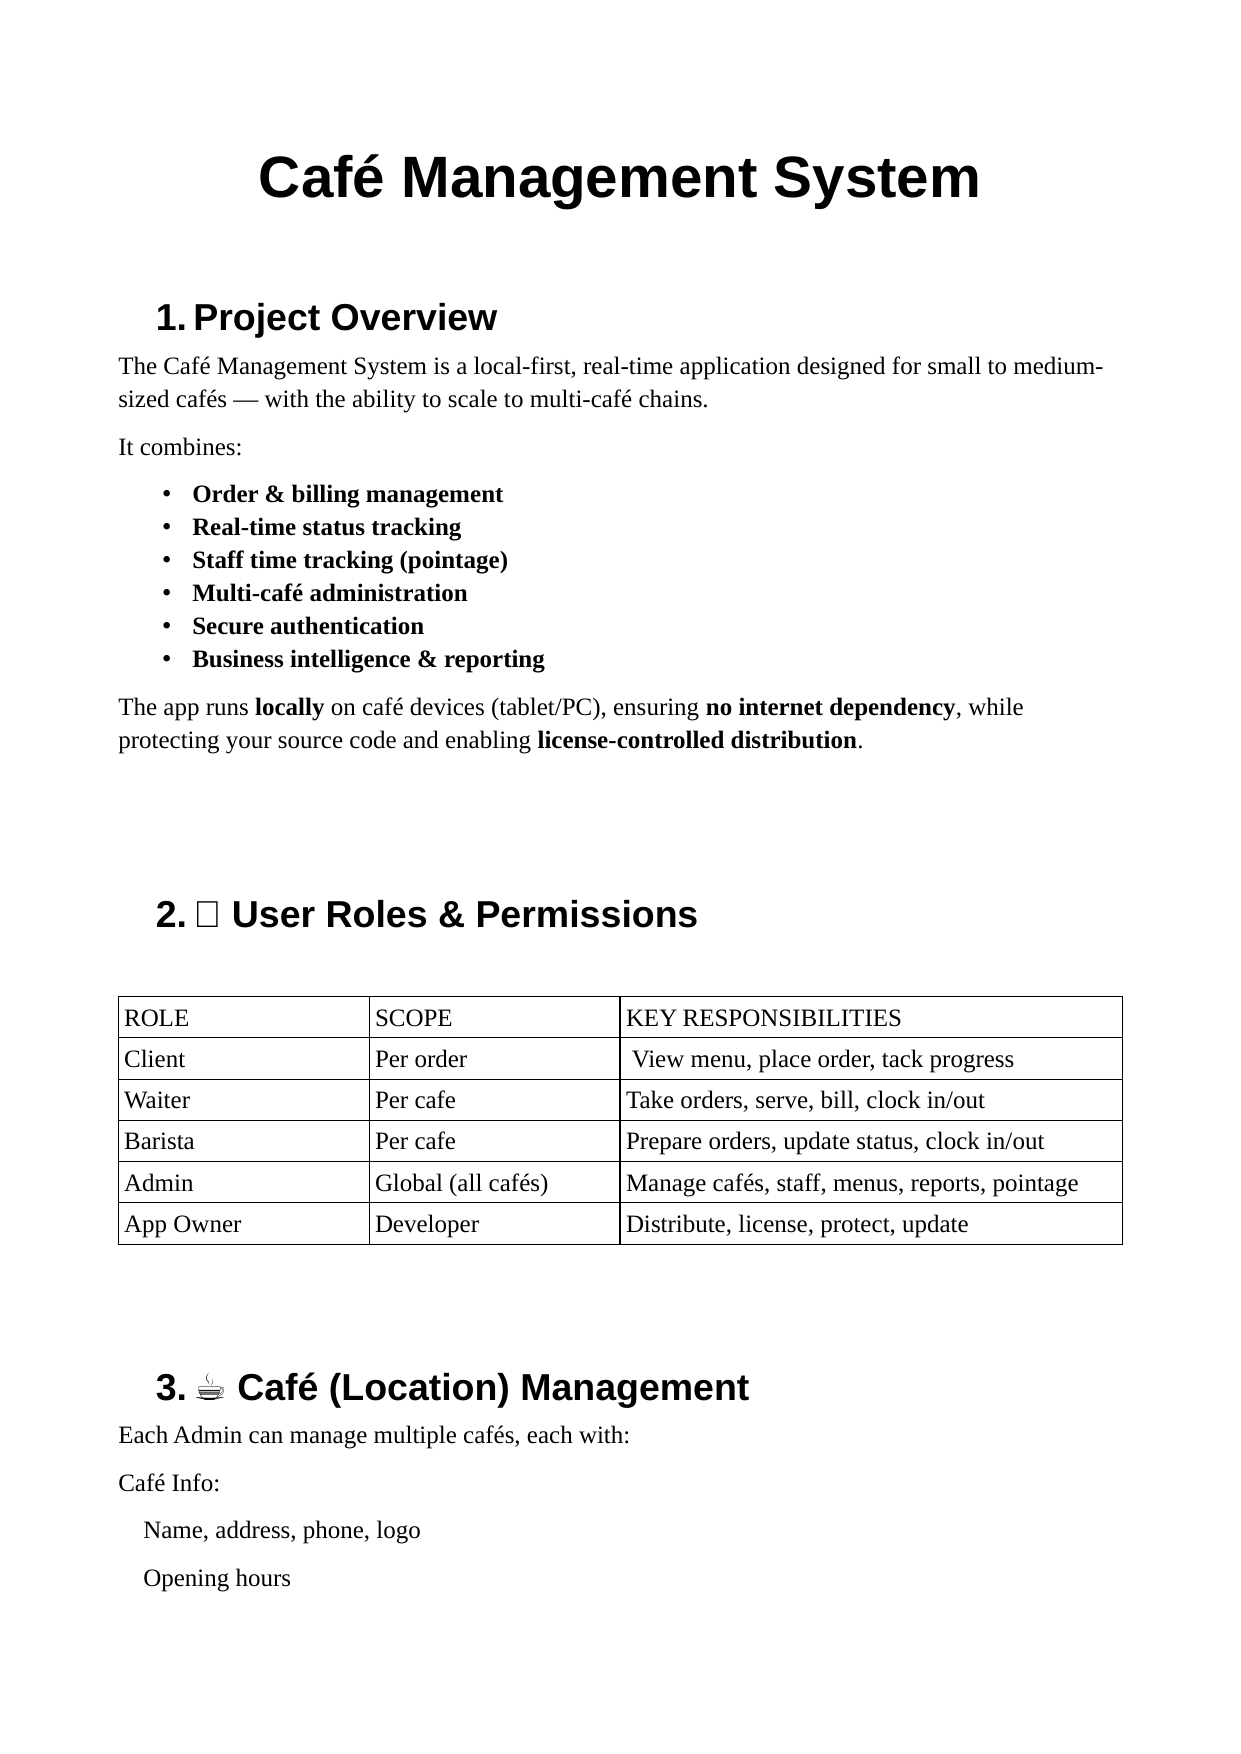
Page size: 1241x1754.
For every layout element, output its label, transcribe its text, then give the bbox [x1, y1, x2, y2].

list Business intelligence & reporting [162, 644, 1122, 673]
list Secure authentication [162, 611, 1122, 640]
table_cell Client [119, 1038, 369, 1078]
table_header ROLE [119, 997, 369, 1037]
list Multi-café administration [162, 578, 1122, 607]
subtitle 👥 User Roles & Permissions [156, 893, 1122, 936]
table_cell App Owner [119, 1203, 369, 1243]
text The Café Management System is a local-first, real-time application designed for small to medium-sized cafés — with the ability to scale to multi-café chains. [118, 351, 1122, 413]
list Staff time tracking (pointage) [162, 545, 1122, 574]
table_cell Per cafe [370, 1080, 619, 1120]
subtitle Project Overview [156, 295, 1122, 338]
table_header KEY RESPONSIBILITIES [621, 997, 1122, 1037]
text Each Admin can manage multiple cafés, each with: [118, 1420, 1122, 1449]
table_cell Global (all cafés) [370, 1162, 619, 1202]
table_cell Prepare orders, update status, clock in/out [621, 1121, 1122, 1161]
table_cell Take orders, serve, bill, clock in/out [621, 1080, 1122, 1120]
table_cell Per cafe [370, 1121, 619, 1161]
list Order & billing management [162, 479, 1122, 508]
table_cell View menu, place order, tack progress [621, 1038, 1122, 1078]
table_cell Waiter [119, 1080, 369, 1120]
text Name, address, phone, logo [118, 1516, 1122, 1544]
table_cell Manage cafés, staff, menus, reports, pointage [621, 1162, 1122, 1202]
table_cell Distribute, license, protect, update [621, 1203, 1122, 1243]
text The app runs locally on café devices (tablet/PC), ensuring no internet dependency, while protecting your source code and enabling license-controlled distribution. [118, 692, 1122, 754]
table_cell Admin [119, 1162, 369, 1202]
text Café Info: [118, 1468, 1122, 1497]
text It combines: [118, 432, 1122, 460]
subtitle ☕ Café (Location) Management [156, 1365, 1122, 1408]
table_cell Barista [119, 1121, 369, 1161]
table_cell Per order [370, 1038, 619, 1078]
table_cell Developer [370, 1203, 619, 1243]
table_header SCOPE [370, 997, 619, 1037]
text Opening hours [118, 1563, 1122, 1592]
list Real-time status tracking [162, 512, 1122, 541]
title Café Management System [118, 143, 1122, 210]
